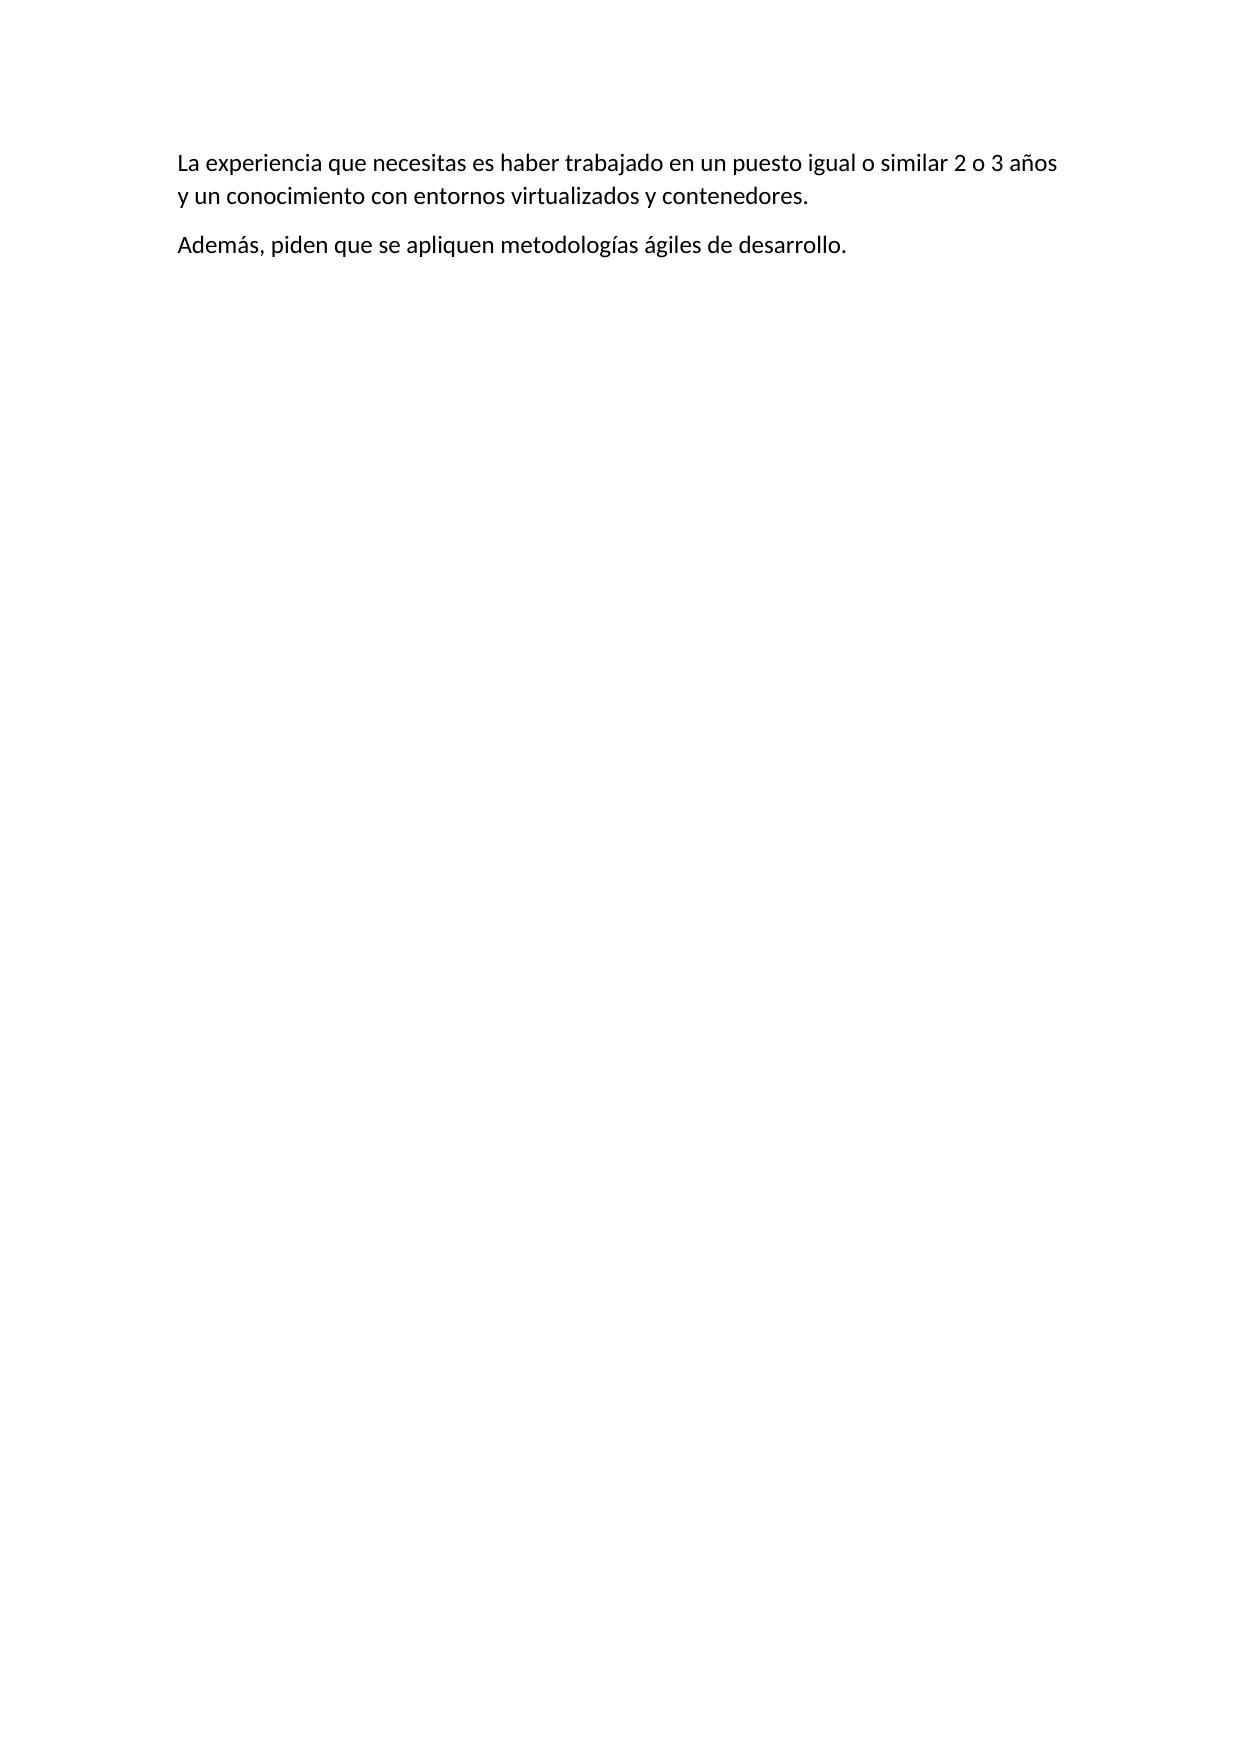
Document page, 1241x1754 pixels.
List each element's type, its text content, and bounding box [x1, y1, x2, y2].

text La experiencia que necesitas es haber trabajado en un puesto igual o similar 2 o 3 años y un conocimiento con entornos virtualizados y contenedores. [177, 148, 1063, 211]
text Además, piden que se apliquen metodologías ágiles de desarrollo. [177, 229, 1063, 260]
